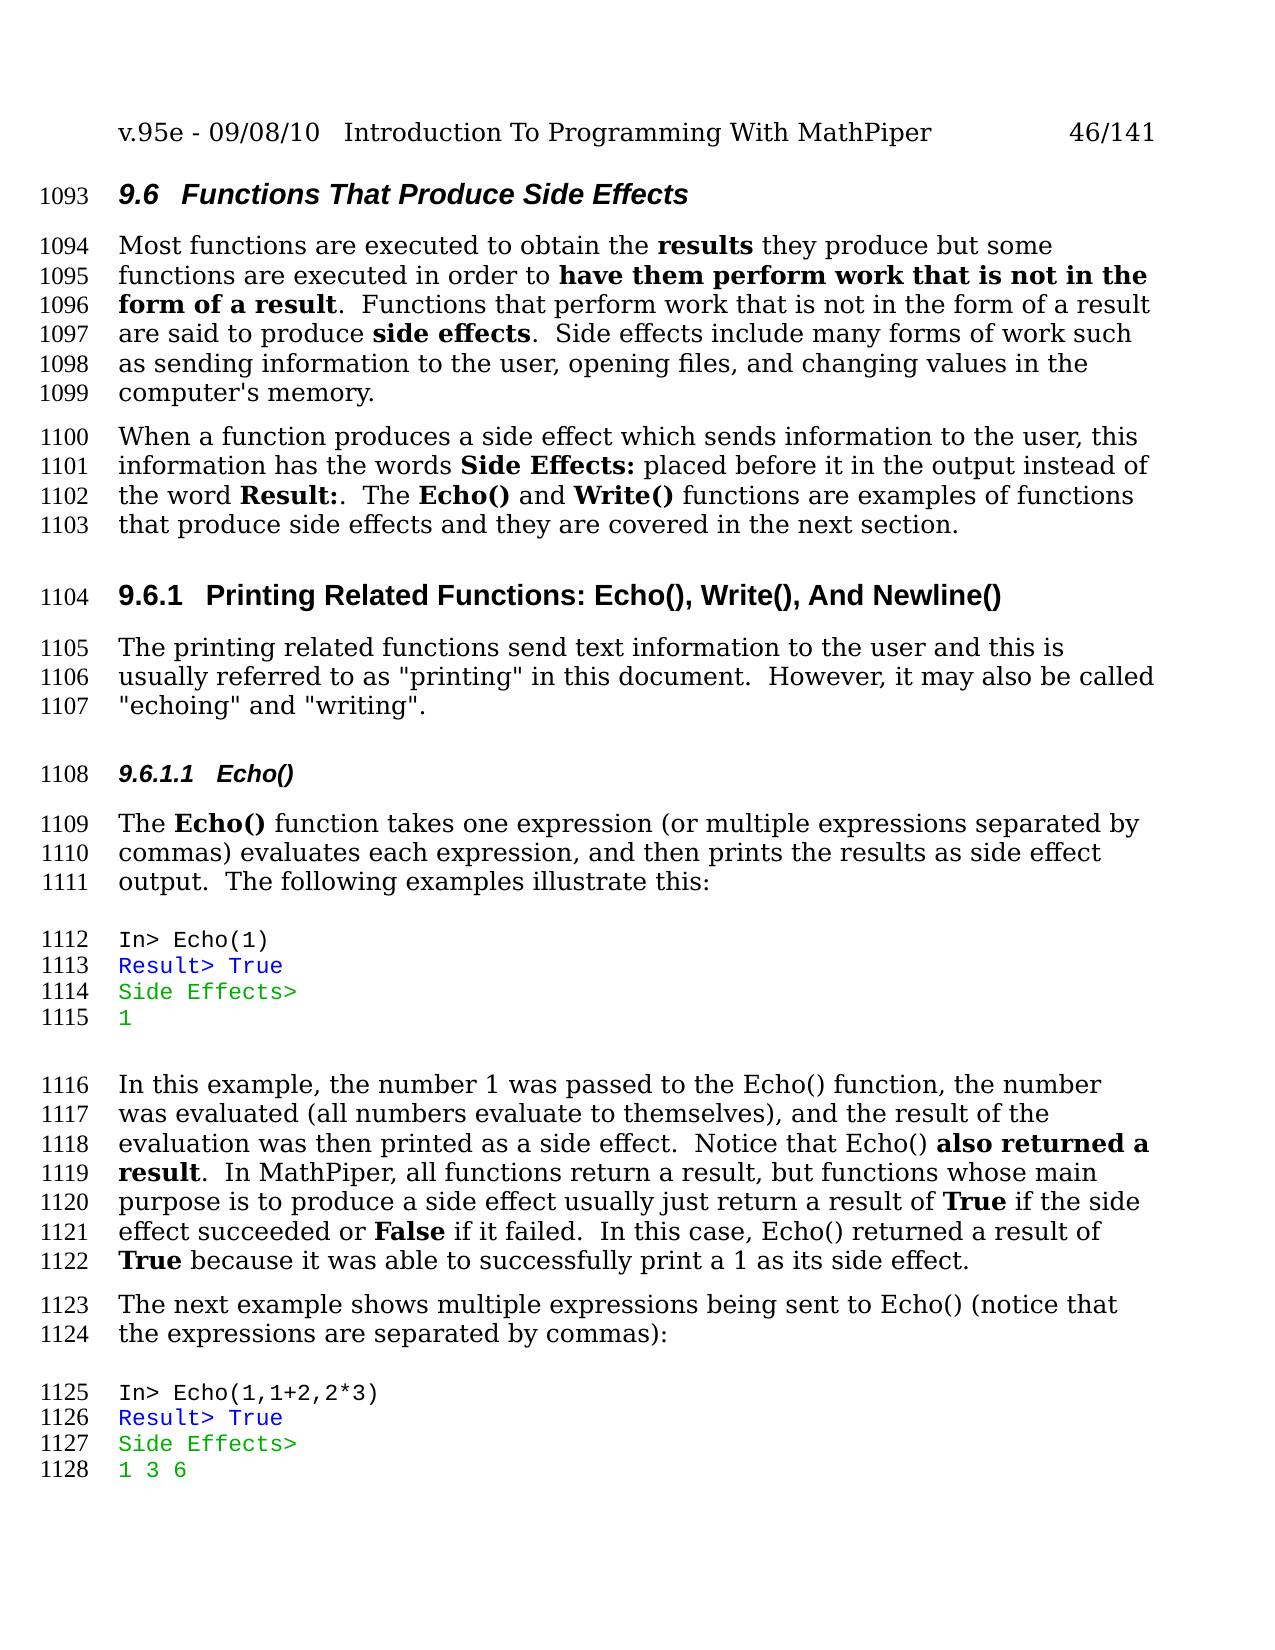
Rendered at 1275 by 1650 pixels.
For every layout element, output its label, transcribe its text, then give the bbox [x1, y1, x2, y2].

text In> Echo(1,1+2,2*3) [118, 1381, 1157, 1407]
text Side Effects> [118, 980, 1157, 1006]
text In this example, the number 1 was passed to the Echo() function, the number was evaluated (all numbers evaluate to themselves), and the result of the evaluation was then printed as a side effect. Notice that Echo() also returned a result. In MathPiper, all functions return a result, but functions whose main purpose is to produce a side effect usually just return a result of True if the side effect succeeded or False if it failed. In this case, Echo() returned a result of True because it was able to successfully print a 1 as its side effect. [118, 1070, 1157, 1276]
text The printing related functions send text information to the user and this is usually referred to as "printing" in this document. However, it may also be called "echoing" and "writing". [118, 633, 1157, 720]
text Result> True [118, 1407, 1157, 1433]
text 1 [118, 1006, 1157, 1032]
text Result> True [118, 954, 1157, 980]
text 1 3 6 [118, 1459, 1157, 1484]
subtitle Echo() [118, 759, 1157, 788]
text Most functions are executed to obtain the results they produce but some functions are executed in order to have them perform work that is not in the form of a result. Functions that perform work that is not in the form of a result are said to produce side effects. Side effects include many forms of work such as sending information to the user, opening files, and changing values in the computer's memory. [118, 231, 1157, 407]
subtitle Functions That Produce Side Effects [118, 177, 1157, 210]
text The next example shows multiple expressions being sent to Echo() (notice that the expressions are separated by commas): [118, 1291, 1157, 1349]
subtitle Printing Related Functions: Echo(), Write(), And Newline() [118, 578, 1157, 612]
text Side Effects> [118, 1433, 1157, 1459]
text In> Echo(1) [118, 928, 1157, 954]
text When a function produces a side effect which sends information to the user, this information has the words Side Effects: placed before it in the output instead of the word Result:. The Echo() and Write() functions are examples of functions that produce side effects and they are covered in the next section. [118, 422, 1157, 539]
text The Echo() function takes one expression (or multiple expressions separated by commas) evaluates each expression, and then prints the results as side effect output. The following examples illustrate this: [118, 809, 1157, 896]
